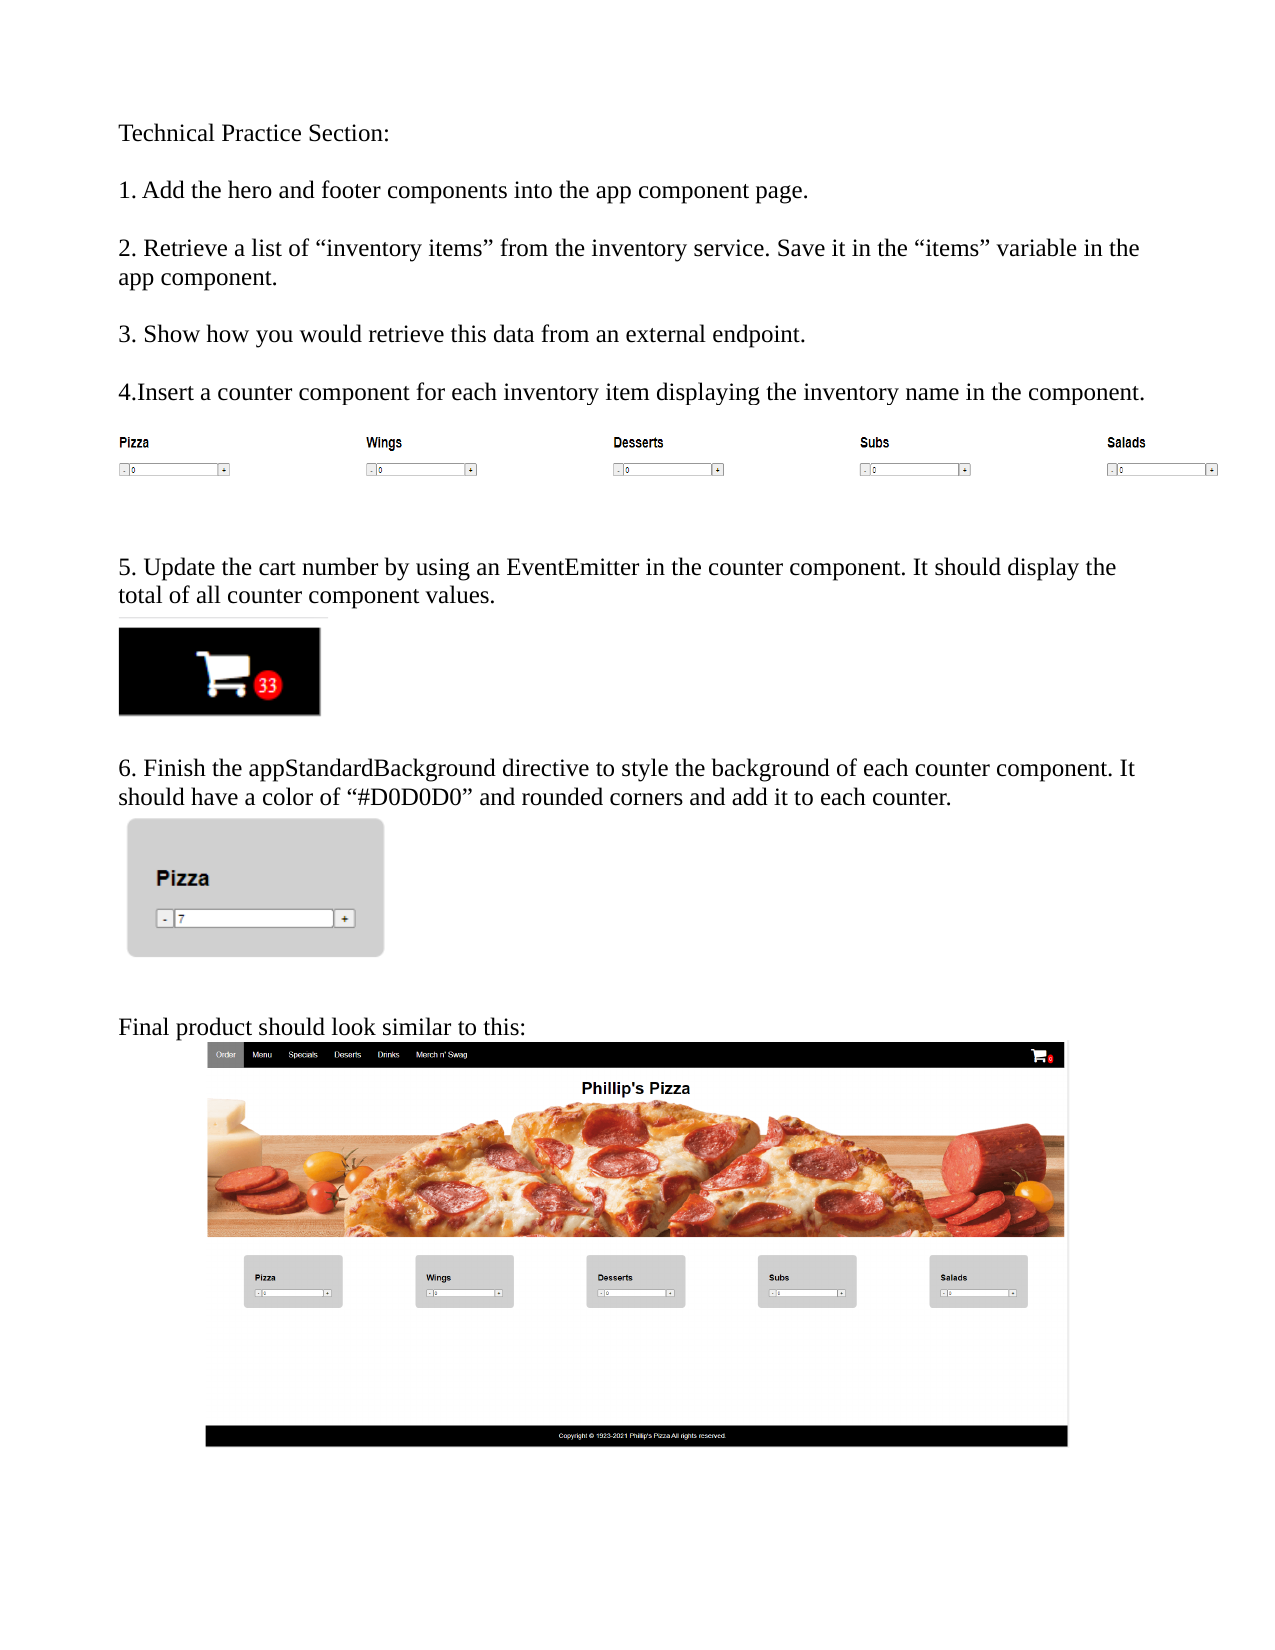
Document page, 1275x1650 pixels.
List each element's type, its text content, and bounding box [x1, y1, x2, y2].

text 5. Update the cart number by using an EventEmitter in the counter component. It should display the total of all counter component values. [118, 552, 1157, 609]
picture [205, 1040, 1070, 1448]
text 4.Insert a counter component for each inventory item displaying the inventory name in the component. [118, 377, 1157, 405]
text 2. Retrieve a list of “inventory items” from the inventory service. Save it in the “items” variable in the app component. [118, 233, 1157, 291]
text 6. Finish the appStandardBackground directive to style the background of each counter component. It should have a color of “#D0D0D0” and rounded corners and add it to each counter. [118, 753, 1157, 810]
text Technical Practice Section: [118, 118, 1157, 147]
picture [118, 811, 392, 968]
text Final product should look similar to this: [118, 1012, 1157, 1040]
picture [81, 405, 1238, 523]
text 3. Show how you would retrieve this data from an external endpoint. [118, 319, 1157, 348]
picture [118, 617, 329, 740]
text 1. Add the hero and footer components into the app component page. [118, 176, 1157, 204]
